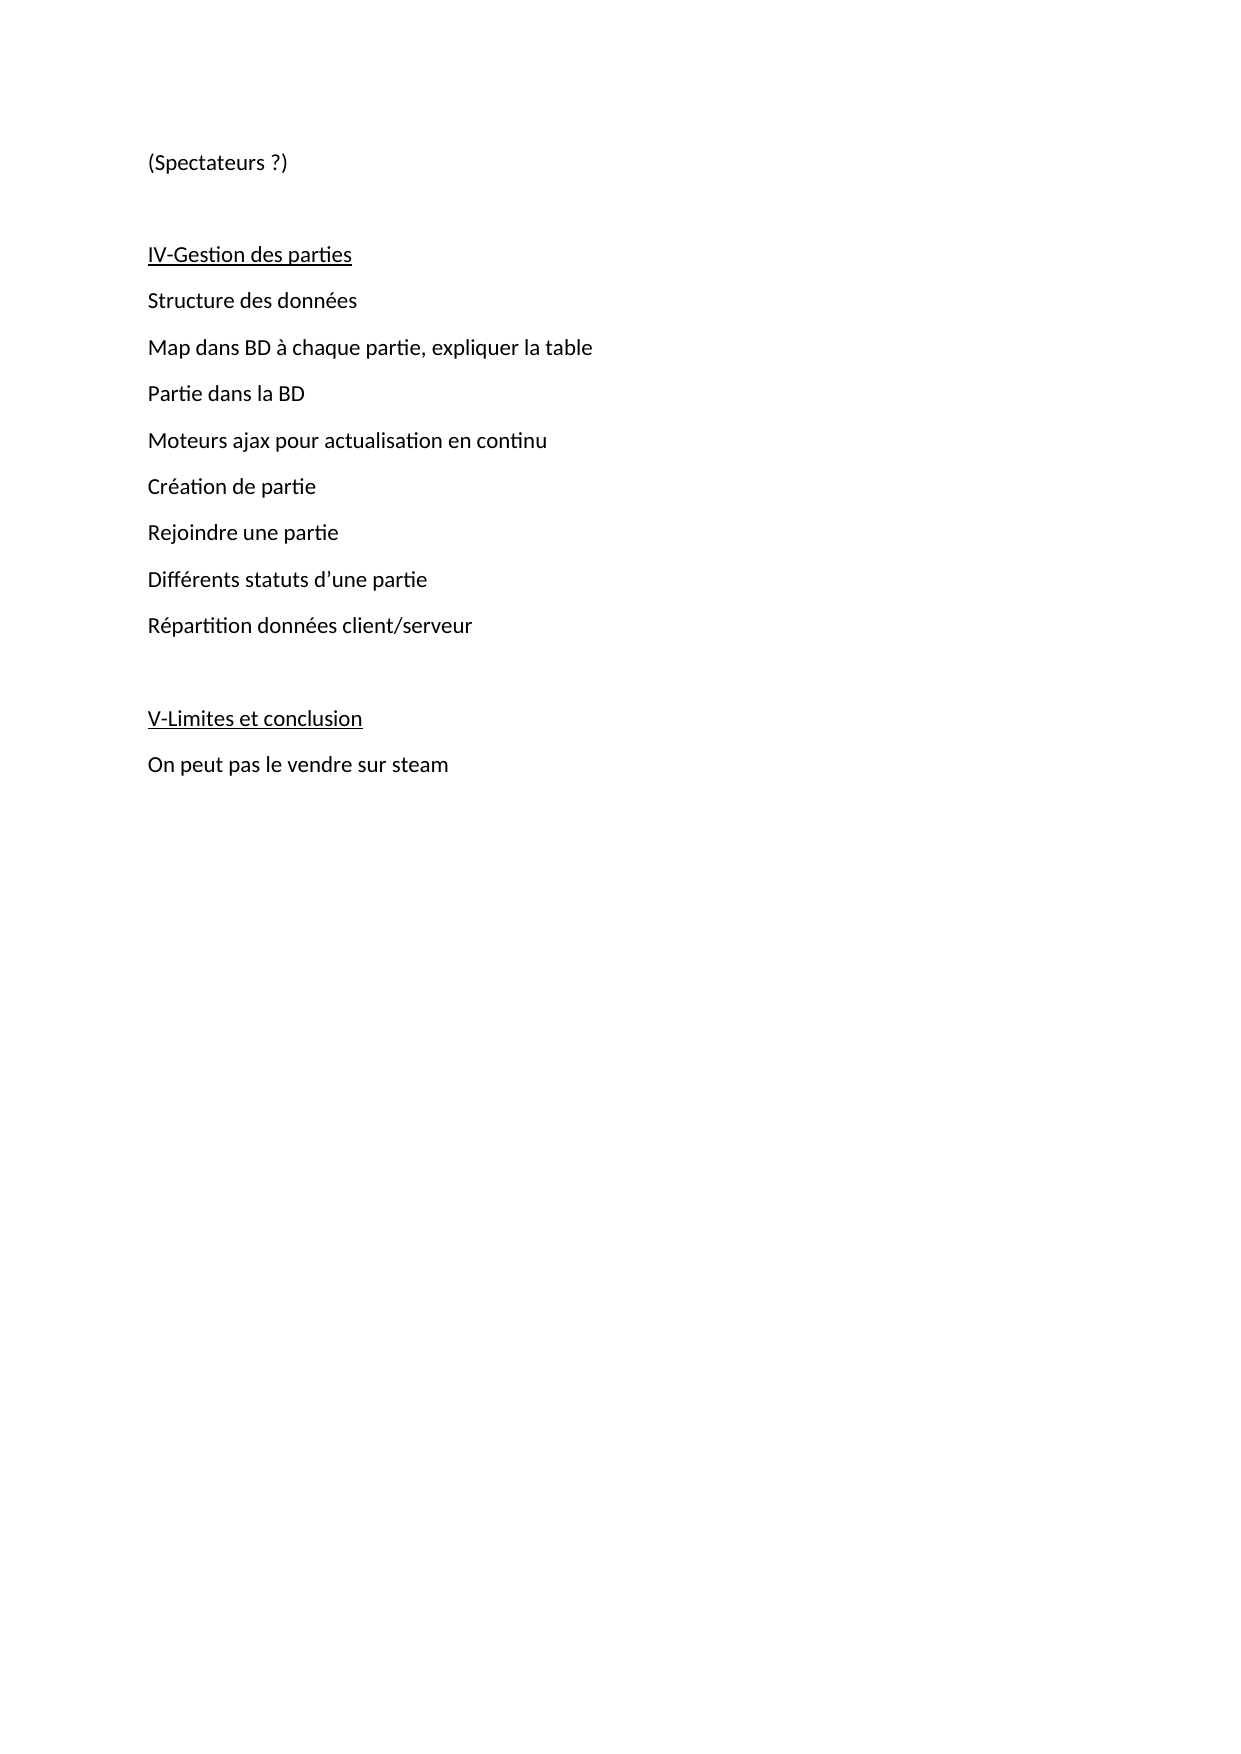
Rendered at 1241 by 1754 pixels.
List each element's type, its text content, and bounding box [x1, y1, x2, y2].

text V-Limites et conclusion [148, 704, 1093, 732]
text Différents statuts d’une partie [148, 565, 1093, 593]
text Création de partie [148, 472, 1093, 500]
text Partie dans la BD [148, 379, 1093, 407]
text Map dans BD à chaque partie, expliquer la table [148, 333, 1093, 361]
text On peut pas le vendre sur steam [148, 750, 1093, 778]
text Rejoindre une partie [148, 518, 1093, 546]
text Moteurs ajax pour actualisation en continu [148, 426, 1093, 454]
text Répartition données client/serveur [148, 611, 1093, 639]
text (Spectateurs ?) [148, 148, 1093, 176]
text Structure des données [148, 287, 1093, 315]
text IV-Gestion des parties [148, 240, 1093, 268]
